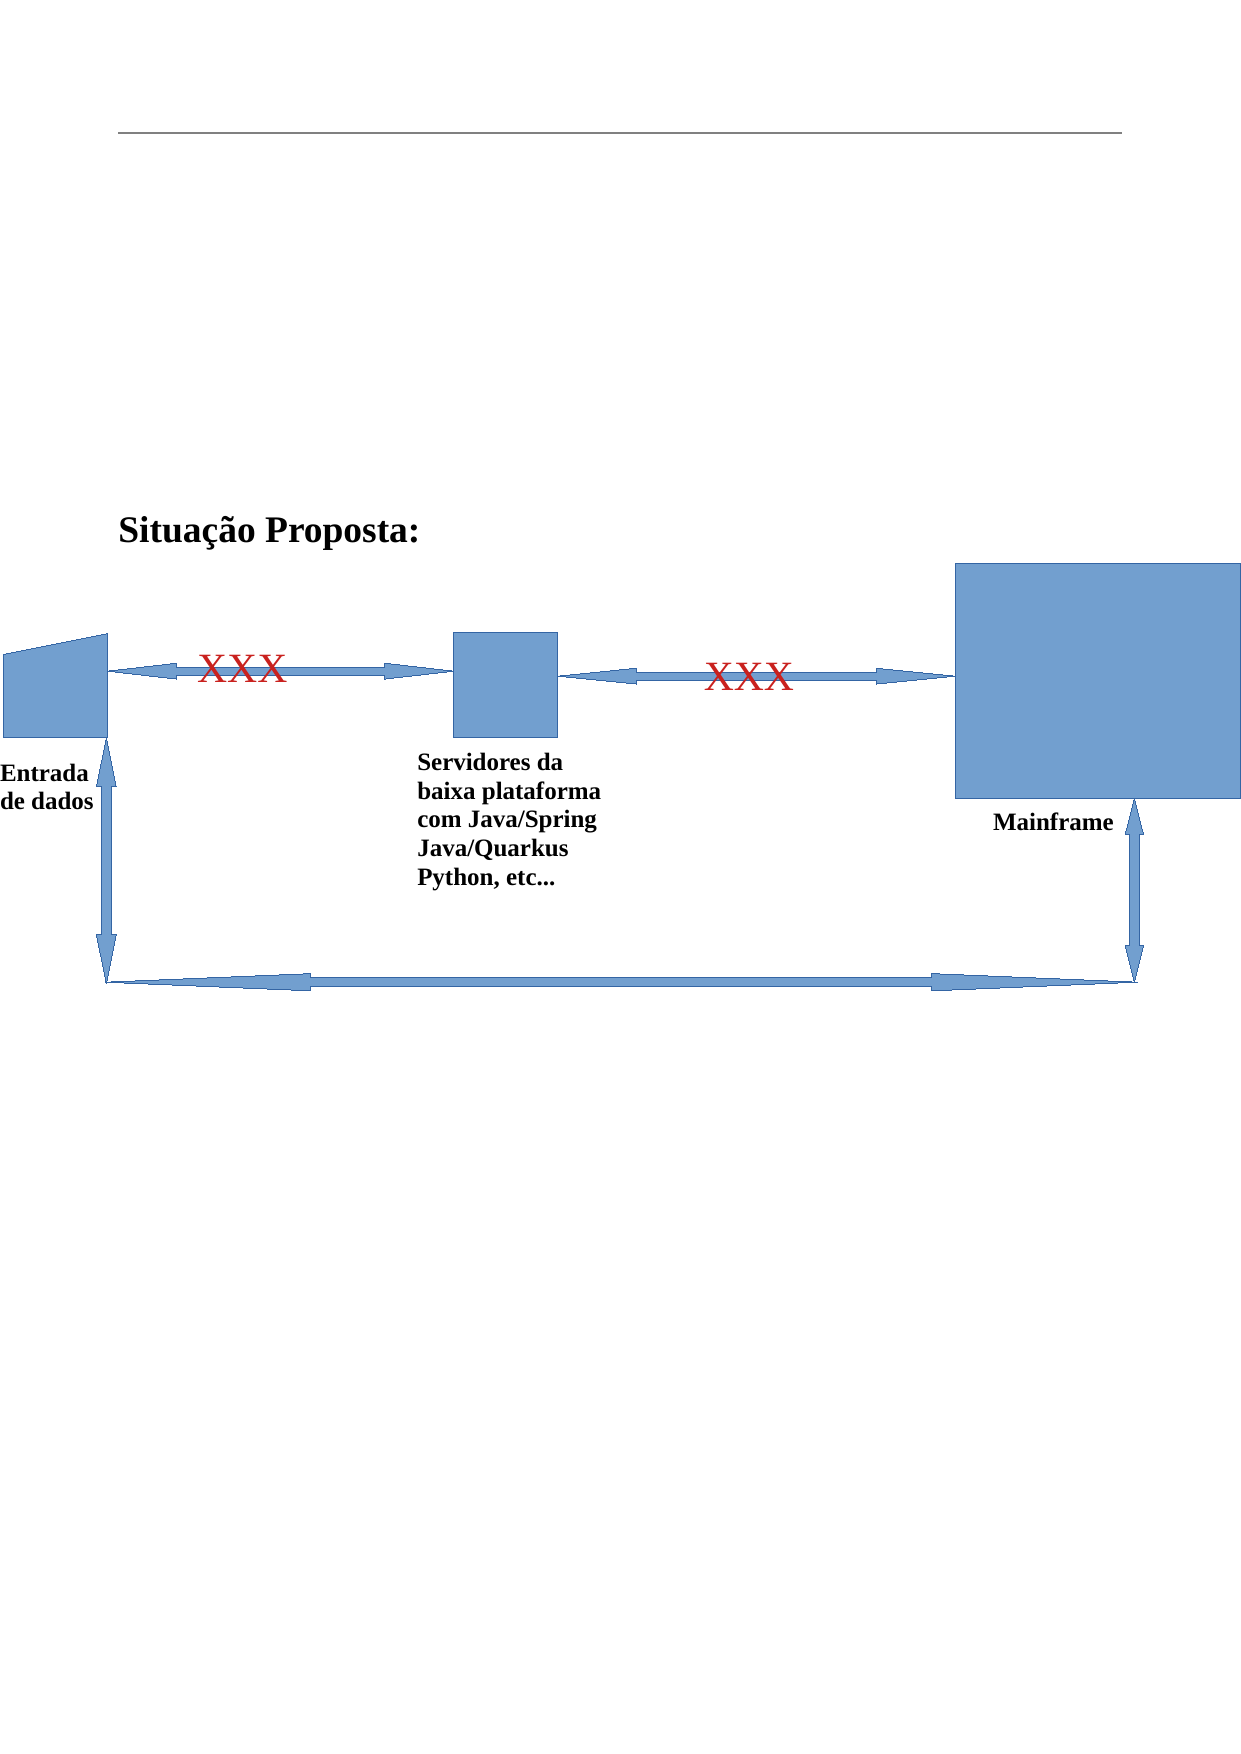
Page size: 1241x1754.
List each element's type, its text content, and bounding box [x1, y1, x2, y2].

text Situação Proposta: [118, 507, 1122, 551]
